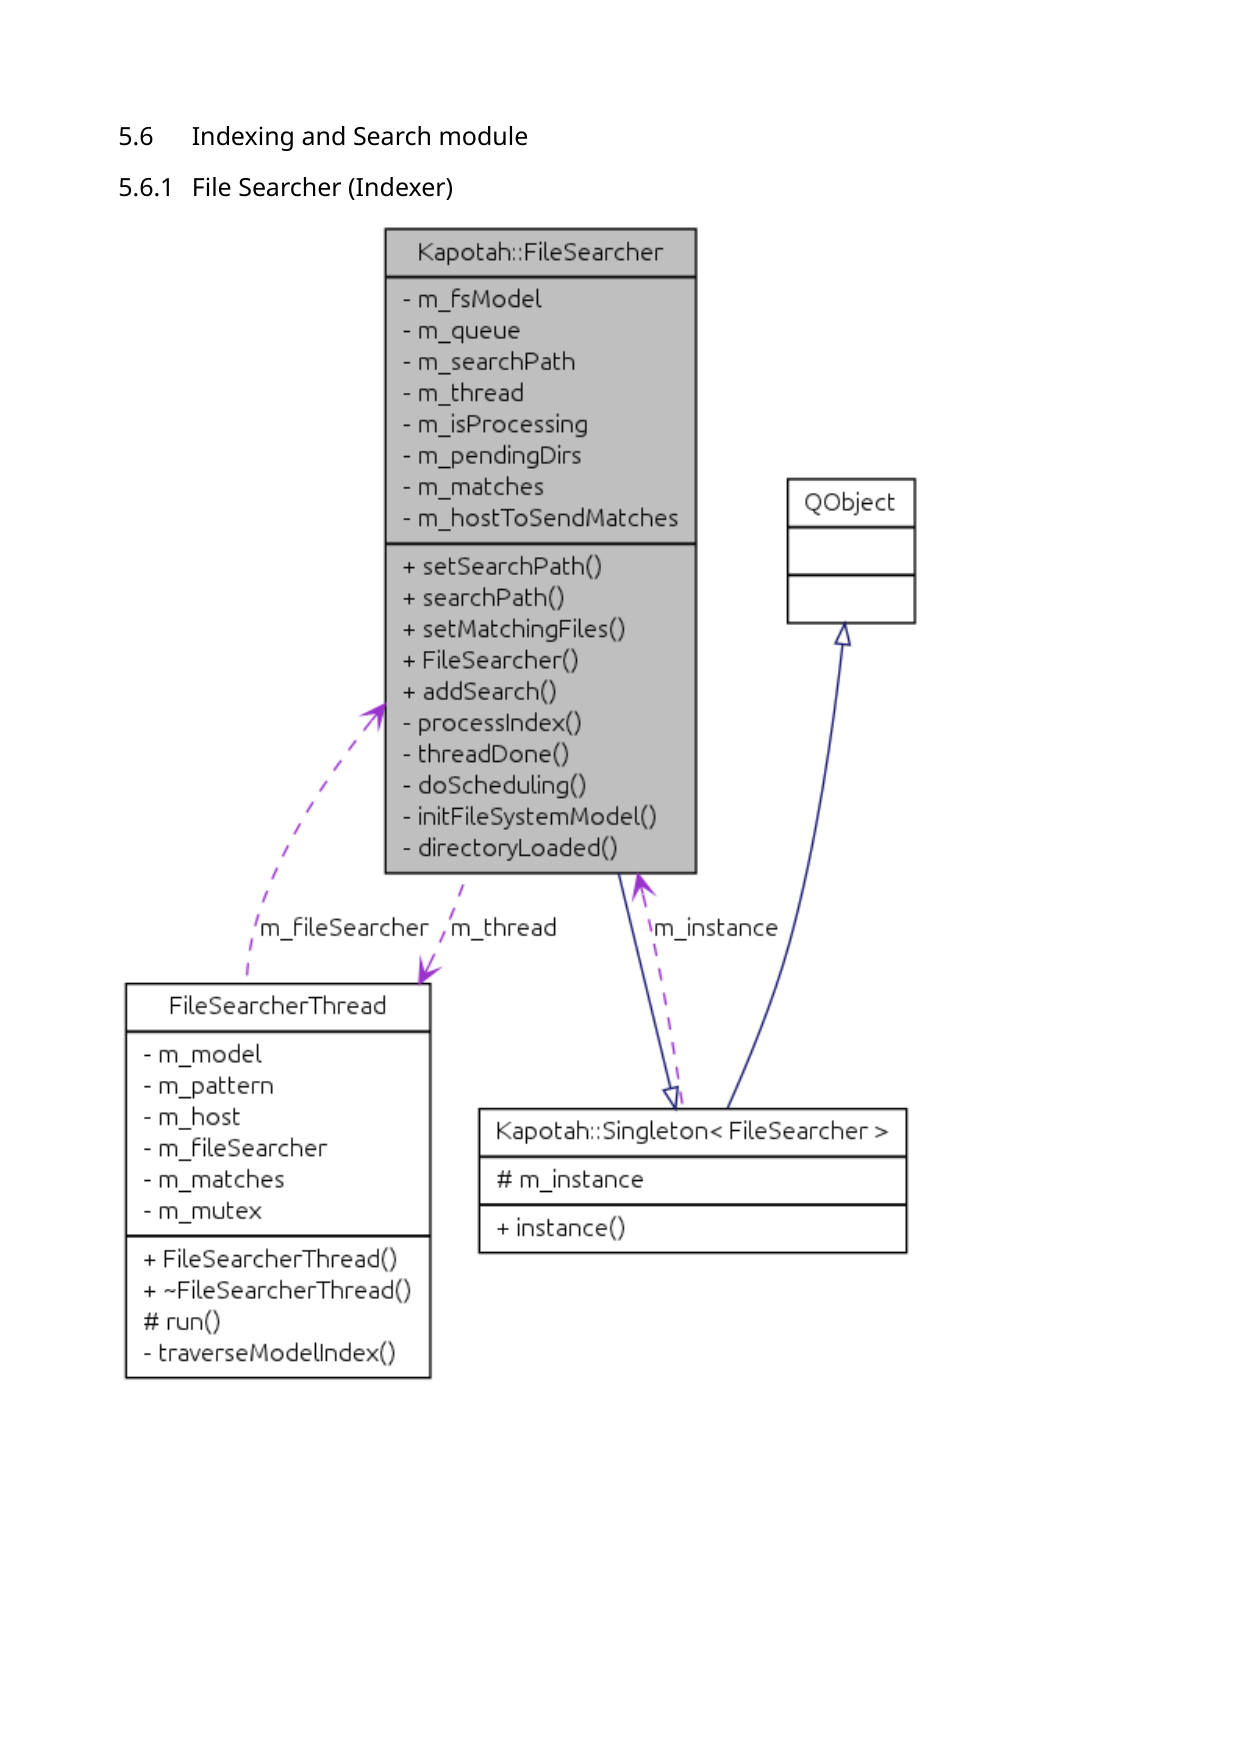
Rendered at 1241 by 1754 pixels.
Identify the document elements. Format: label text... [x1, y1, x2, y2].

text 5.6.1 File Searcher (Indexer) [118, 169, 1122, 203]
text 5.6 Indexing and Search module [118, 118, 1122, 152]
picture [118, 220, 923, 1388]
